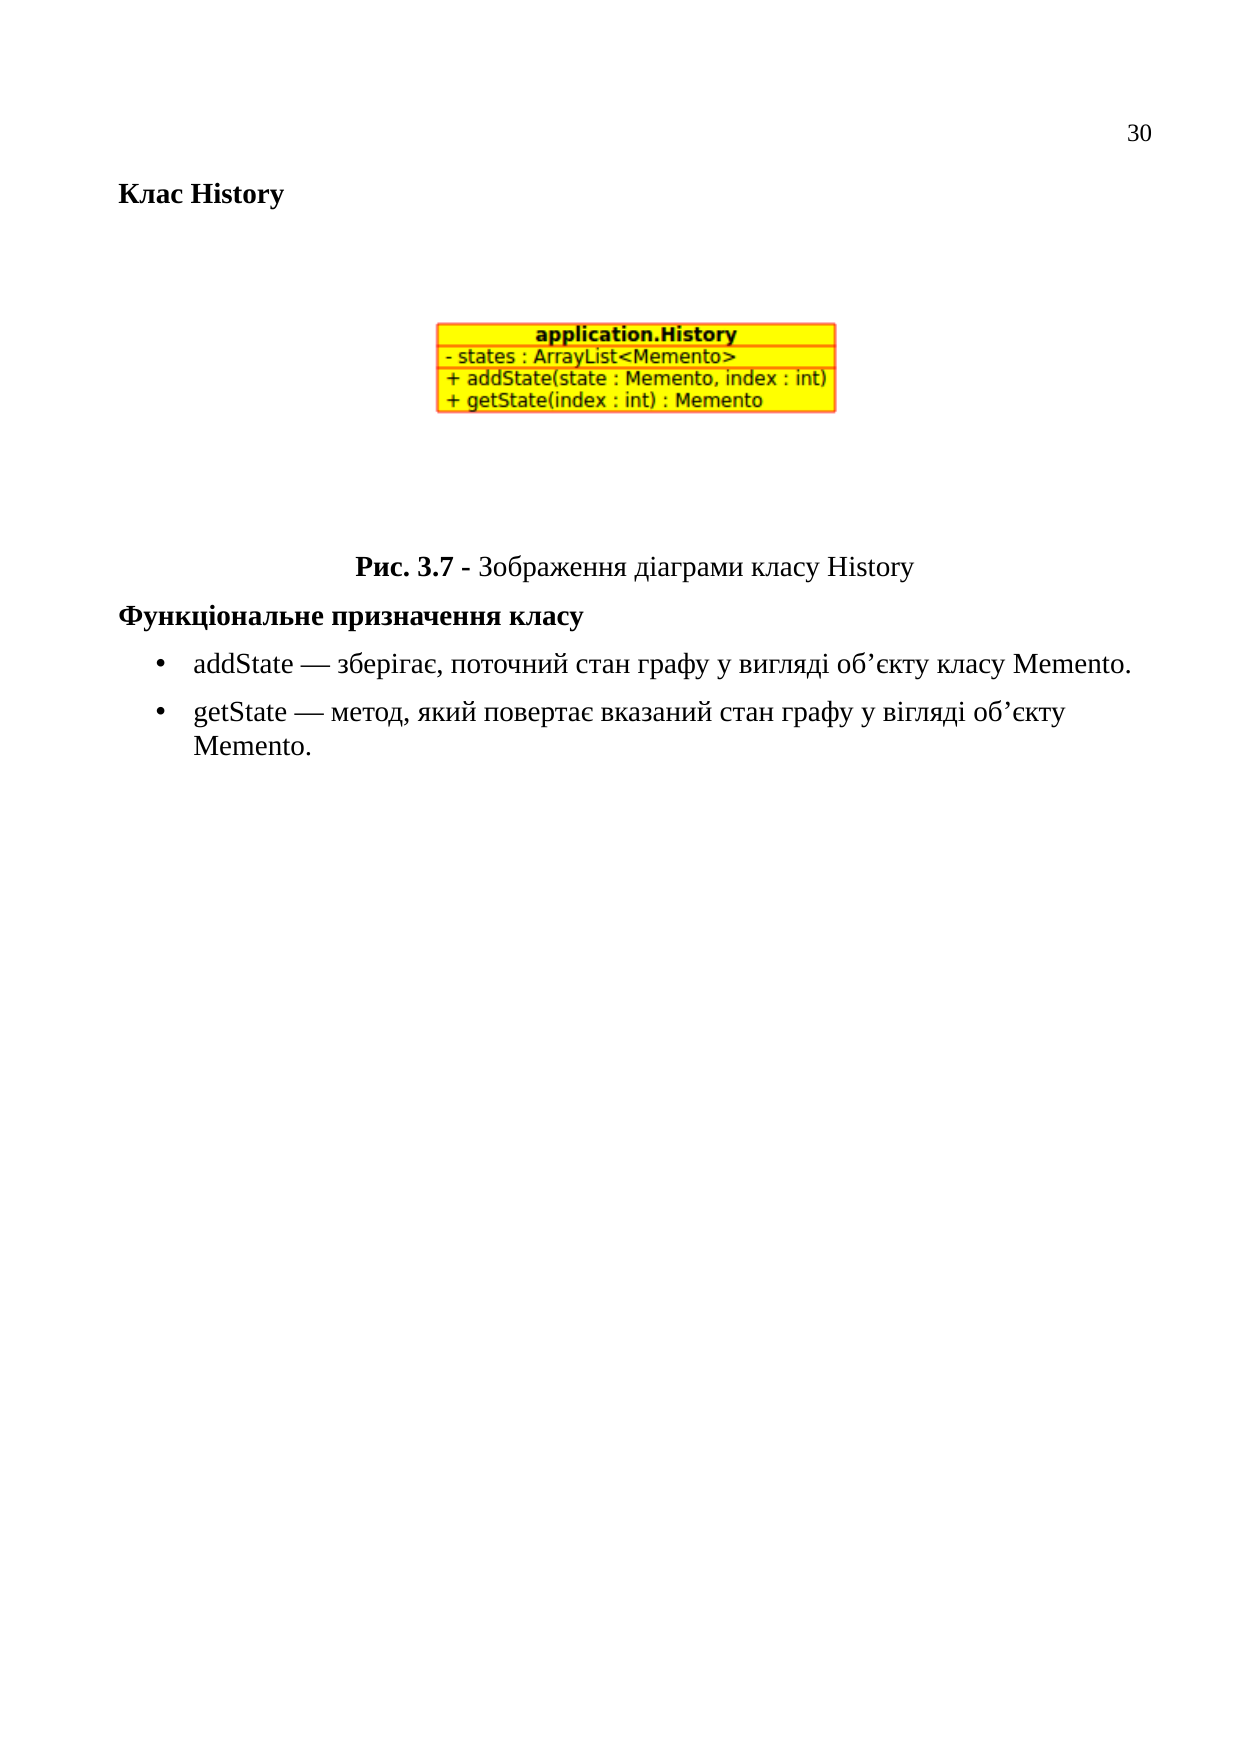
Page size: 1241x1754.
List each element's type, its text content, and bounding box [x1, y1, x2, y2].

picture [267, 224, 1003, 550]
list addState — зберігає, поточний стан графу у вигляді об’єкту класу Memento. [156, 646, 1152, 679]
text Функціональне призначення класу [118, 598, 1152, 631]
text Клас History [118, 176, 1152, 210]
text Рис. 3.7 - Зображення діаграми класу History [118, 224, 1152, 583]
list getState — метод, який повертає вказаний стан графу у вігляді об’єкту Memento. [156, 694, 1152, 761]
